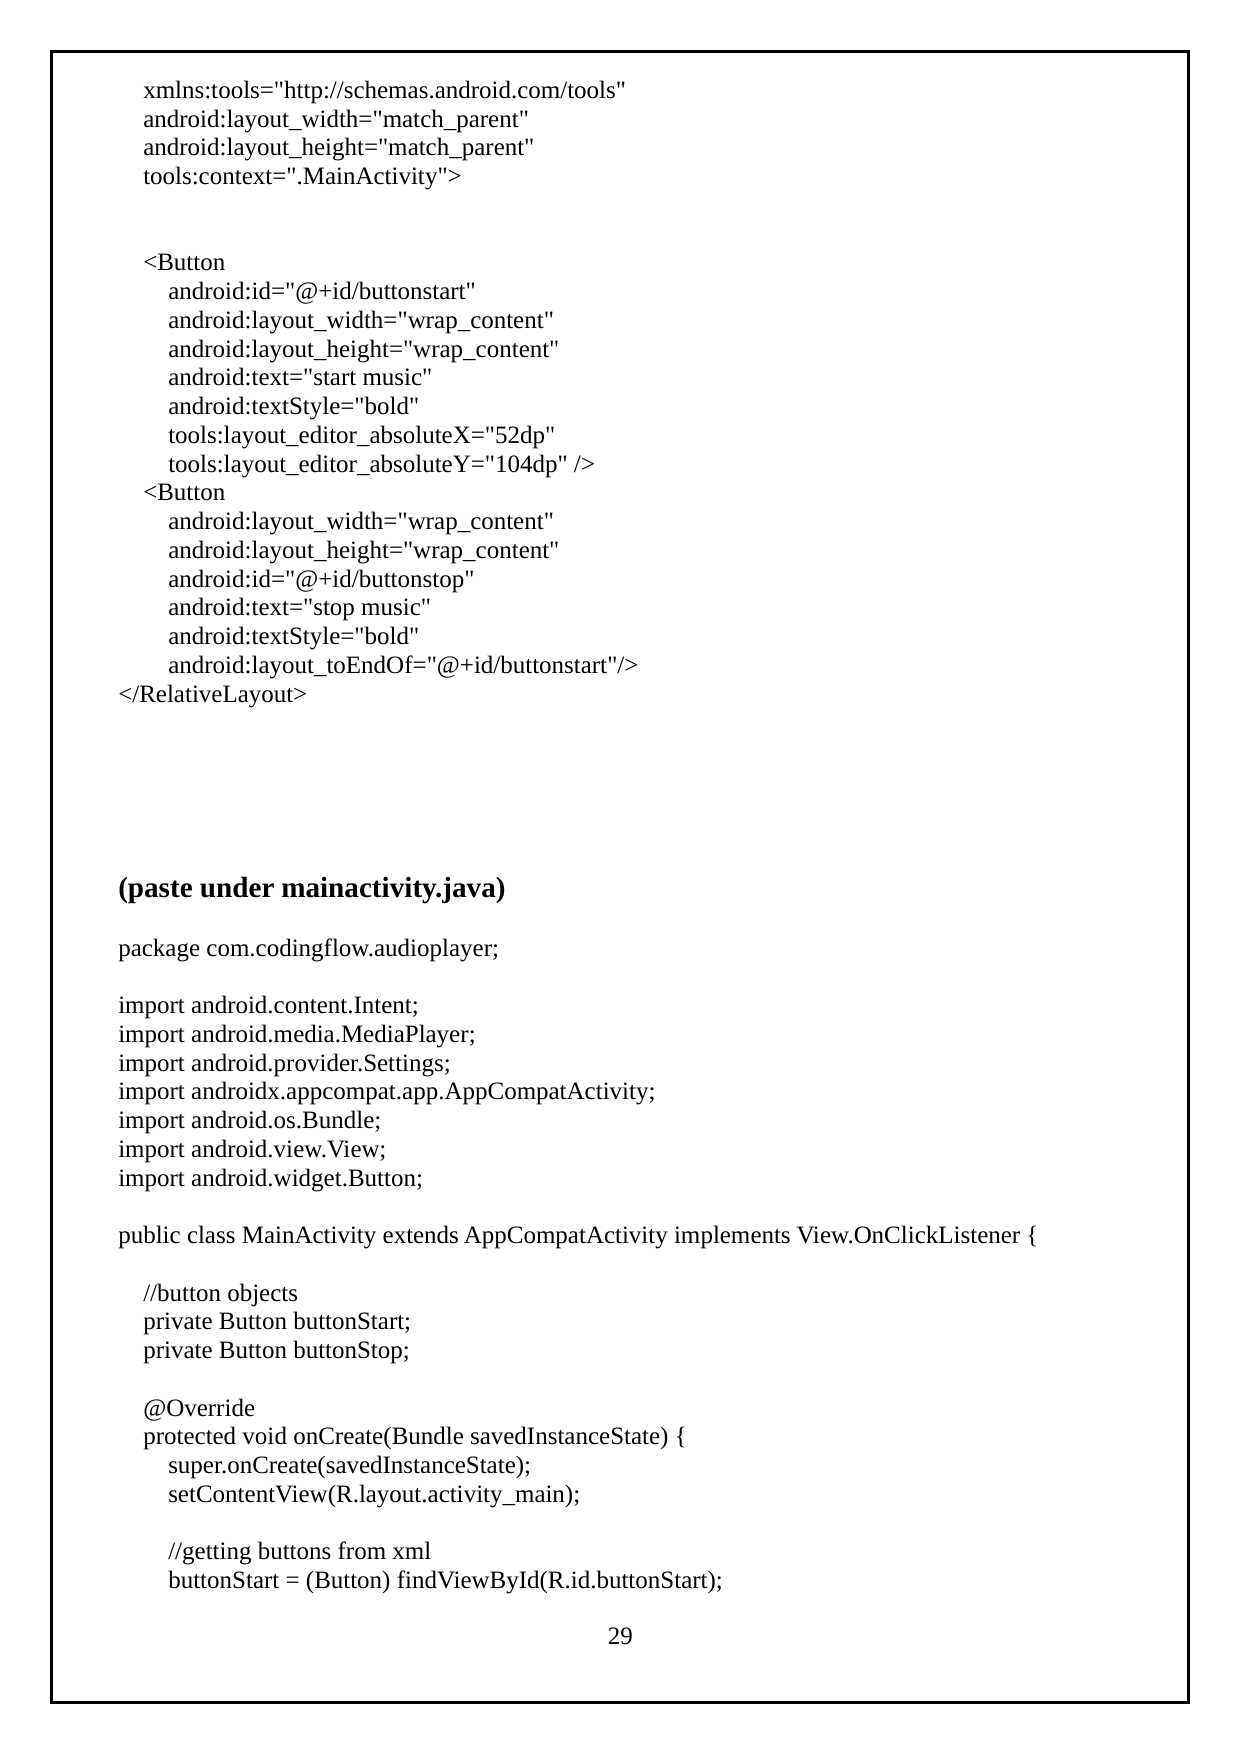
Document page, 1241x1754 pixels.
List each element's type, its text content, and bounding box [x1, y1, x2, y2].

text @Override [118, 1393, 1122, 1421]
text import android.view.View; [118, 1134, 1122, 1163]
text private Button buttonStart; [118, 1306, 1122, 1335]
text import android.content.Intent; [118, 990, 1122, 1019]
text import android.media.MediaPlayer; [118, 1019, 1122, 1048]
text import android.provider.Settings; [118, 1048, 1122, 1076]
text super.onCreate(savedInstanceState); [118, 1450, 1122, 1479]
text xmlns:tools="http://schemas.android.com/tools" android:layout_width="match_parent" android:layout_height="match_parent" tools:context=".MainActivity"> <Button android:id="@+id/buttonstart" android:layout_width="wrap_content" android:layout_height="wrap_content" android:text="start music" android:textStyle="bold" tools:layout_editor_absoluteX="52dp" tools:layout_editor_absoluteY="104dp" /> <Button android:layout_width="wrap_content" android:layout_height="wrap_content" android:id="@+id/buttonstop" android:text="stop music" android:textStyle="bold" android:layout_toEndOf="@+id/buttonstart"/> </RelativeLayout> [118, 75, 1122, 707]
text import androidx.appcompat.app.AppCompatActivity; [118, 1076, 1122, 1105]
text //getting buttons from xml [118, 1536, 1122, 1565]
text import android.widget.Button; [118, 1163, 1122, 1191]
text private Button buttonStop; [118, 1335, 1122, 1364]
text package com.codingflow.audioplayer; [118, 933, 1122, 961]
text protected void onCreate(Bundle savedInstanceState) { [118, 1421, 1122, 1450]
text (paste under mainactivity.java) [118, 870, 1122, 904]
text //button objects [118, 1278, 1122, 1306]
text setContentView(R.layout.activity_main); [118, 1479, 1122, 1508]
text import android.os.Bundle; [118, 1105, 1122, 1134]
text public class MainActivity extends AppCompatActivity implements View.OnClickListener { [118, 1220, 1122, 1249]
text buttonStart = (Button) findViewById(R.id.buttonStart); [118, 1565, 1122, 1594]
